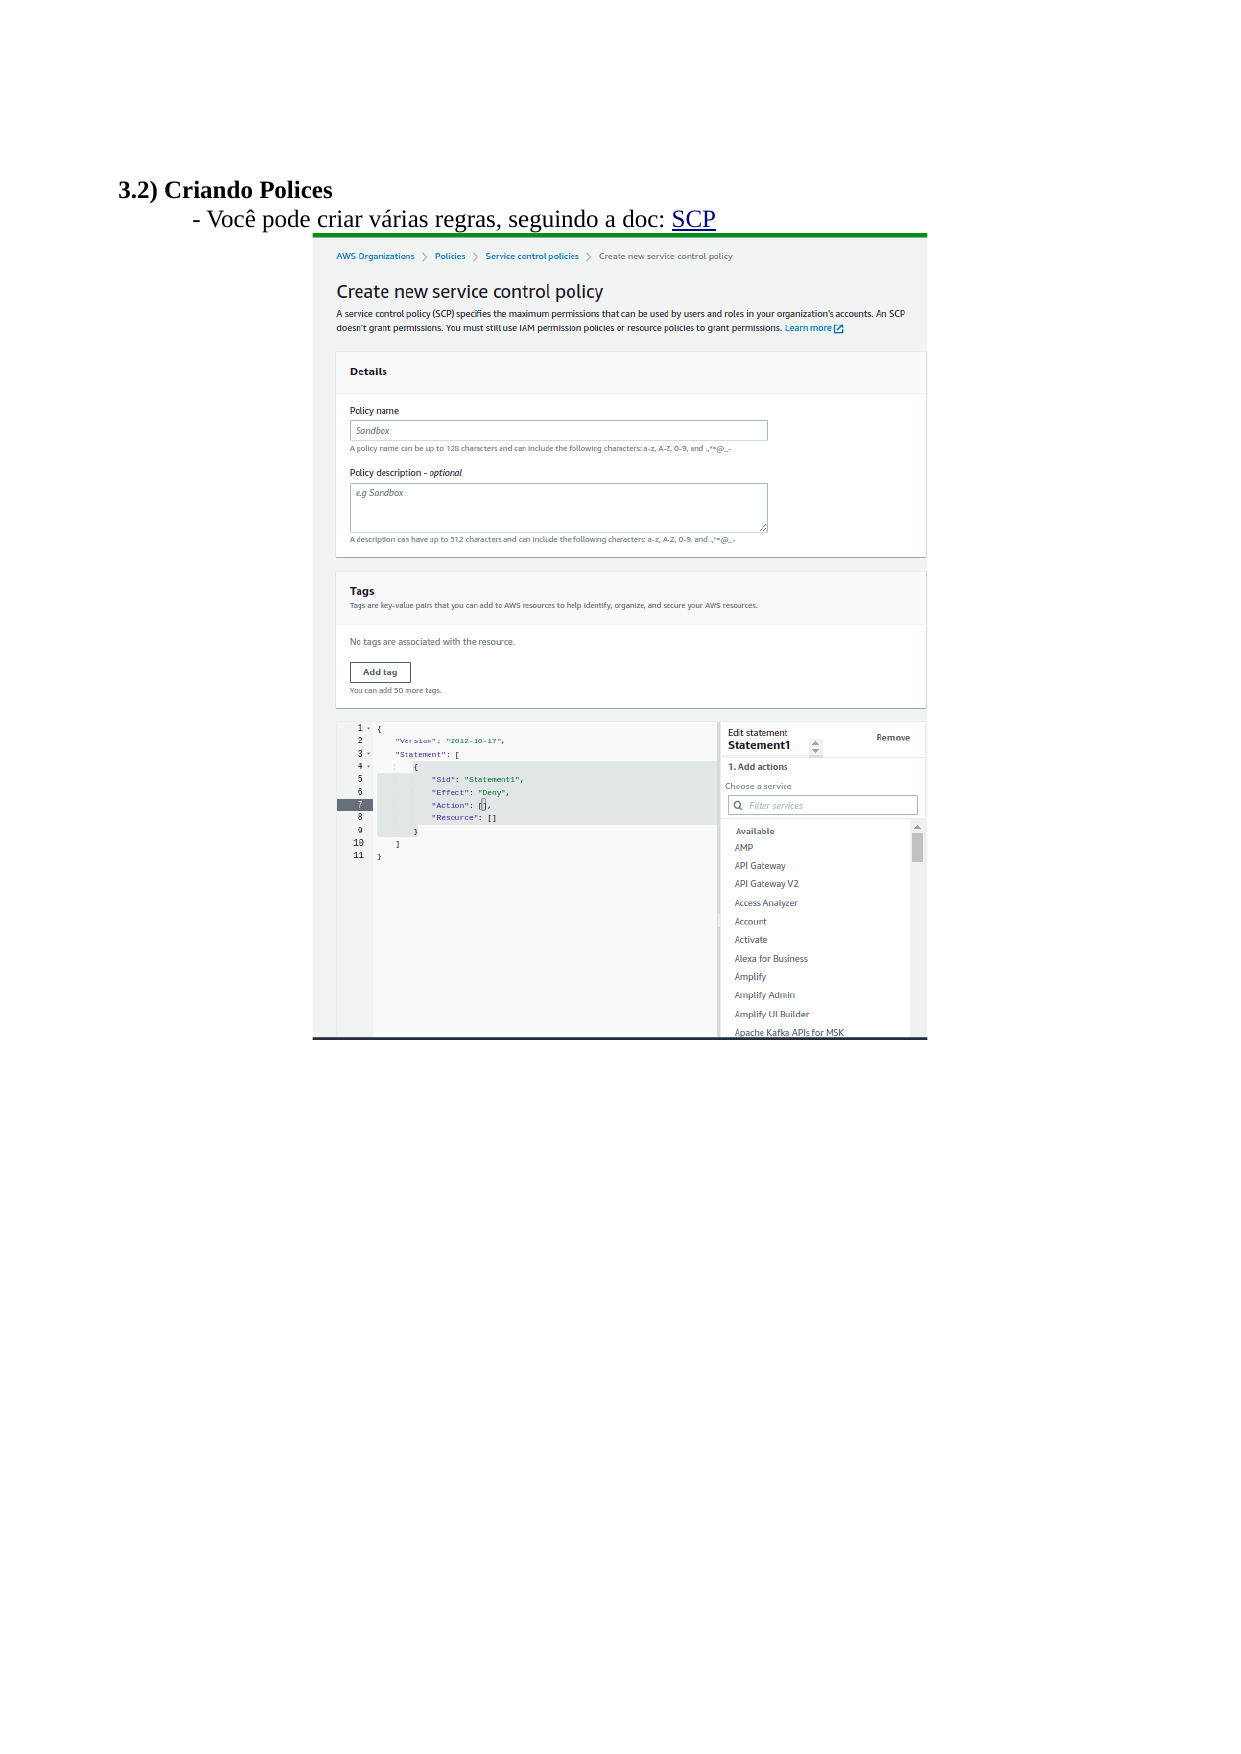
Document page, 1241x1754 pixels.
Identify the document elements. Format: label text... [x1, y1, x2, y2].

text - Você pode criar várias regras, seguindo a doc: SCP [118, 204, 1122, 233]
text 3.2) Criando Polices [118, 176, 1122, 204]
picture [312, 233, 928, 1040]
